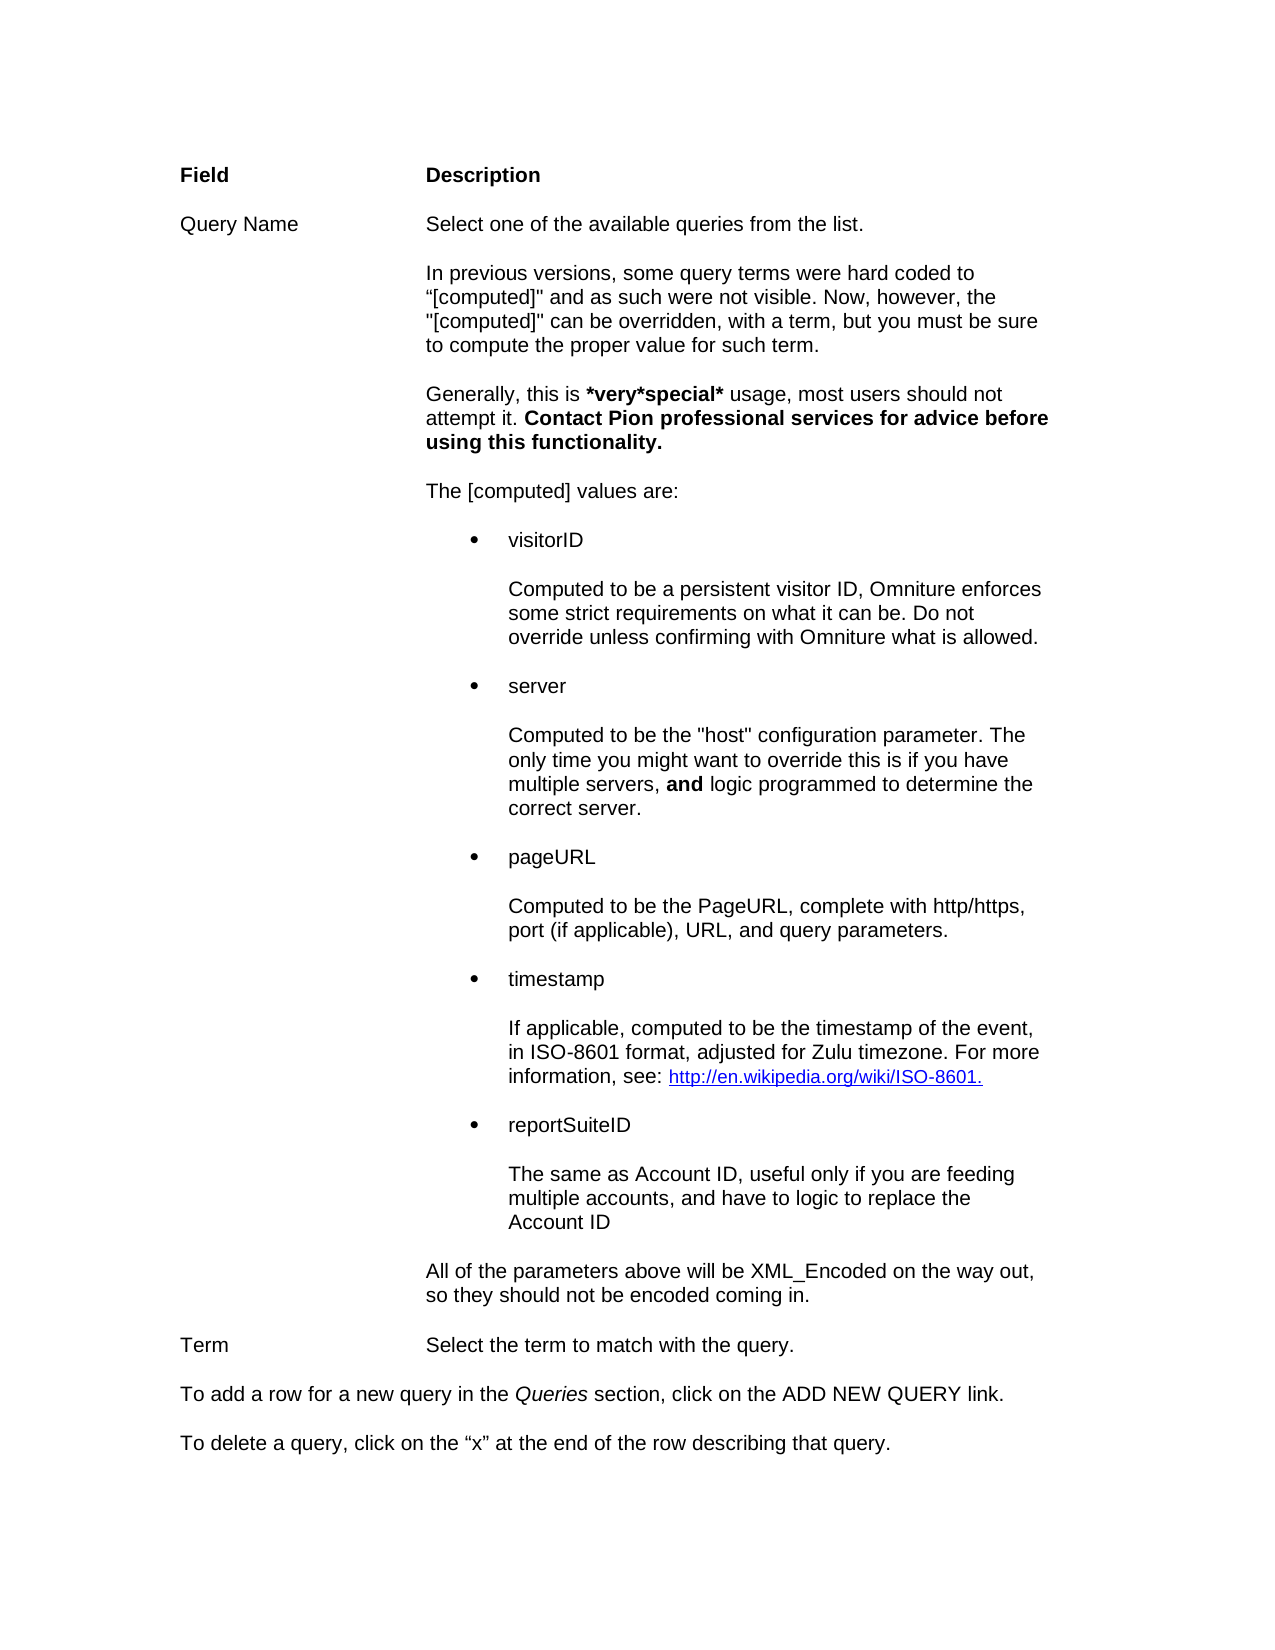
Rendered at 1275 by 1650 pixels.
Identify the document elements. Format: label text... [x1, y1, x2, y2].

text To add a row for a new query in the Queries section, click on the ADD NEW QUERY link. [180, 1382, 1125, 1406]
table_cell Select one of the available queries from the list. In previous versions, some query terms were hard coded to “[computed]" and as such were not visible. Now, however, the "[computed]" can be overridden, with a term, but you must be sure to compute the proper value for such term. Generally, this is *very*special* usage, most users should not attempt it. Contact Pion professional services for advice before using this functionality. The [computed] values are: visitorID Computed to be a persistent visitor ID, Omniture enforces some strict requirements on what it can be. Do not override unless confirming with Omniture what is allowed. server Computed to be the "host" configuration parameter. The only time you might want to override this is if you have multiple servers, and logic programmed to determine the correct server. pageURL Computed to be the PageURL, complete with http/https, port (if applicable), URL, and query parameters. timestamp If applicable, computed to be the timestamp of the event, in ISO-8601 format, adjusted for Zulu timezone. For more information, see: http://en.wikipedia.org/wiki/ISO-8601. reportSuiteID The same as Account ID, useful only if you are feeding multiple accounts, and have to logic to replace the Account ID All of the parameters above will be XML_Encoded on the way out, so they should not be encoded coming in. [384, 199, 1061, 1320]
table_cell Select the term to match with the query. [384, 1320, 1061, 1369]
text To delete a query, click on the “x” at the end of the row describing that query. [180, 1431, 1125, 1455]
table_header Field [139, 150, 384, 199]
table_cell Term [139, 1320, 384, 1369]
table_cell Query Name [139, 199, 384, 1320]
table_header Description [384, 150, 1061, 199]
